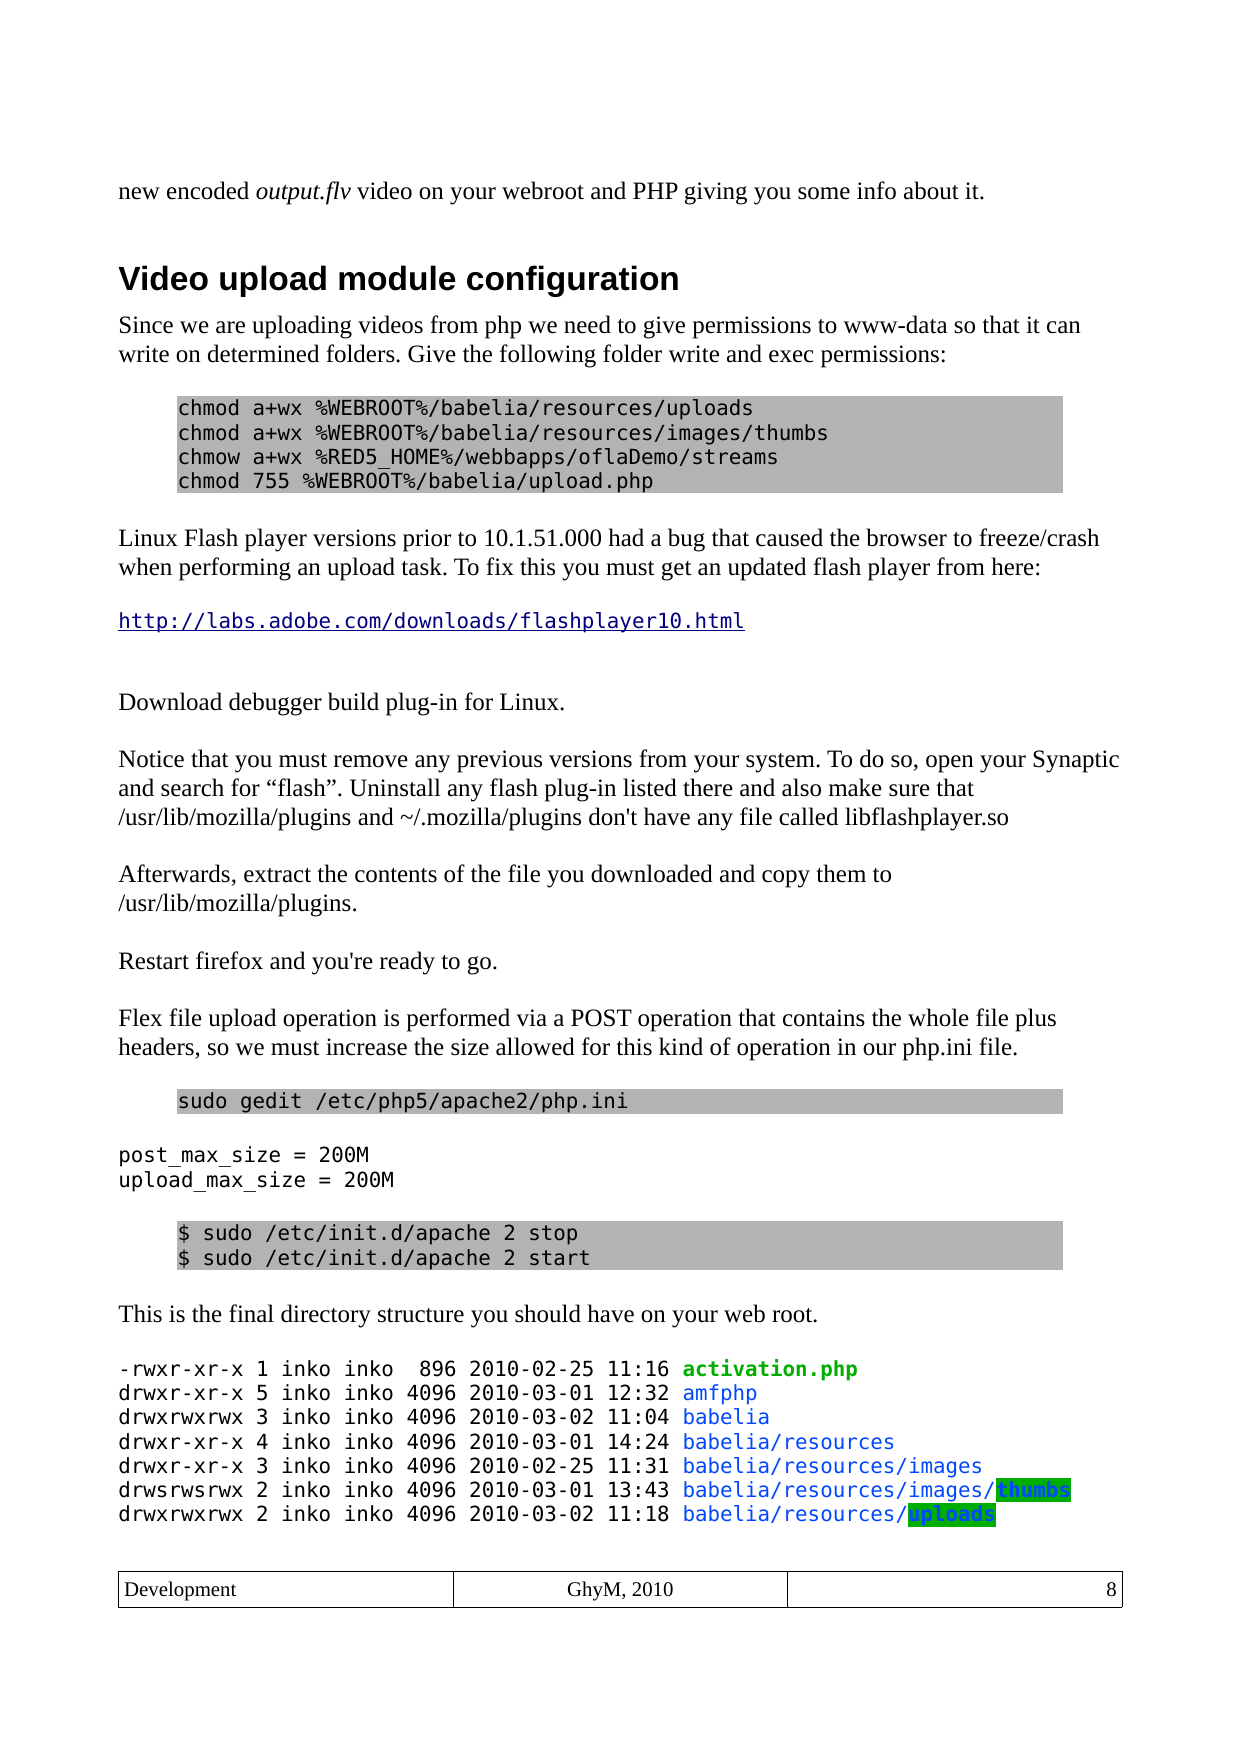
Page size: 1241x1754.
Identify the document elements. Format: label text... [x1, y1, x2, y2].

text chmod a+wx %WEBROOT%/babelia/resources/uploads chmod a+wx %WEBROOT%/babelia/resources/images/thumbs chmow a+wx %RED5_HOME%/webbapps/oflaDemo/streams chmod 755 %WEBROOT%/babelia/upload.php [177, 396, 1063, 493]
text Download debugger build plug-in for Linux. [118, 687, 1122, 716]
text Since we are uploading videos from php we need to give permissions to www-data so that it can write on determined folders. Give the following folder write and exec permissions: [118, 310, 1122, 367]
subtitle Video upload module configuration [118, 259, 1122, 297]
text Restart firefox and you're ready to go. [118, 946, 1122, 974]
text Flex file upload operation is performed via a POST operation that contains the whole file plus headers, so we must increase the size allowed for this kind of operation in our php.ini file. [118, 1003, 1122, 1061]
text -rwxr-xr-x 1 inko inko 896 2010-02-25 11:16 activation.php drwxr-xr-x 5 inko inko 4096 2010-03-01 12:32 amfphp drwxrwxrwx 3 inko inko 4096 2010-03-02 11:04 babelia drwxr-xr-x 4 inko inko 4096 2010-03-01 14:24 babelia/resources drwxr-xr-x 3 inko inko 4096 2010-02-25 11:31 babelia/resources/images drwsrwsrwx 2 inko inko 4096 2010-03-01 13:43 babelia/resources/images/thumbs drwxrwxrwx 2 inko inko 4096 2010-03-02 11:18 babelia/resources/uploads [118, 1357, 1122, 1527]
text new encoded output.flv video on your webroot and PHP giving you some info about it. [118, 176, 1122, 205]
text Notice that you must remove any previous versions from your system. To do so, open your Synaptic and search for “flash”. Uninstall any flash plug-in listed there and also make sure that [118, 744, 1122, 802]
text /usr/lib/mozilla/plugins and ~/.mozilla/plugins don't have any file called libflashplayer.so [118, 802, 1122, 831]
text http://labs.adobe.com/downloads/flashplayer10.html [118, 609, 1122, 658]
text Linux Flash player versions prior to 10.1.51.000 had a bug that caused the browser to freeze/crash when performing an upload task. To fix this you must get an updated flash player from here: [118, 523, 1122, 580]
text sudo gedit /etc/php5/apache2/php.ini [177, 1089, 1063, 1114]
text post_max_size = 200M upload_max_size = 200M [118, 1143, 1122, 1192]
text This is the final directory structure you should have on your web root. [118, 1299, 1122, 1328]
text Afterwards, extract the contents of the file you downloaded and copy them to /usr/lib/mozilla/plugins. [118, 859, 1122, 917]
text $ sudo /etc/init.d/apache 2 stop $ sudo /etc/init.d/apache 2 start [177, 1221, 1063, 1270]
